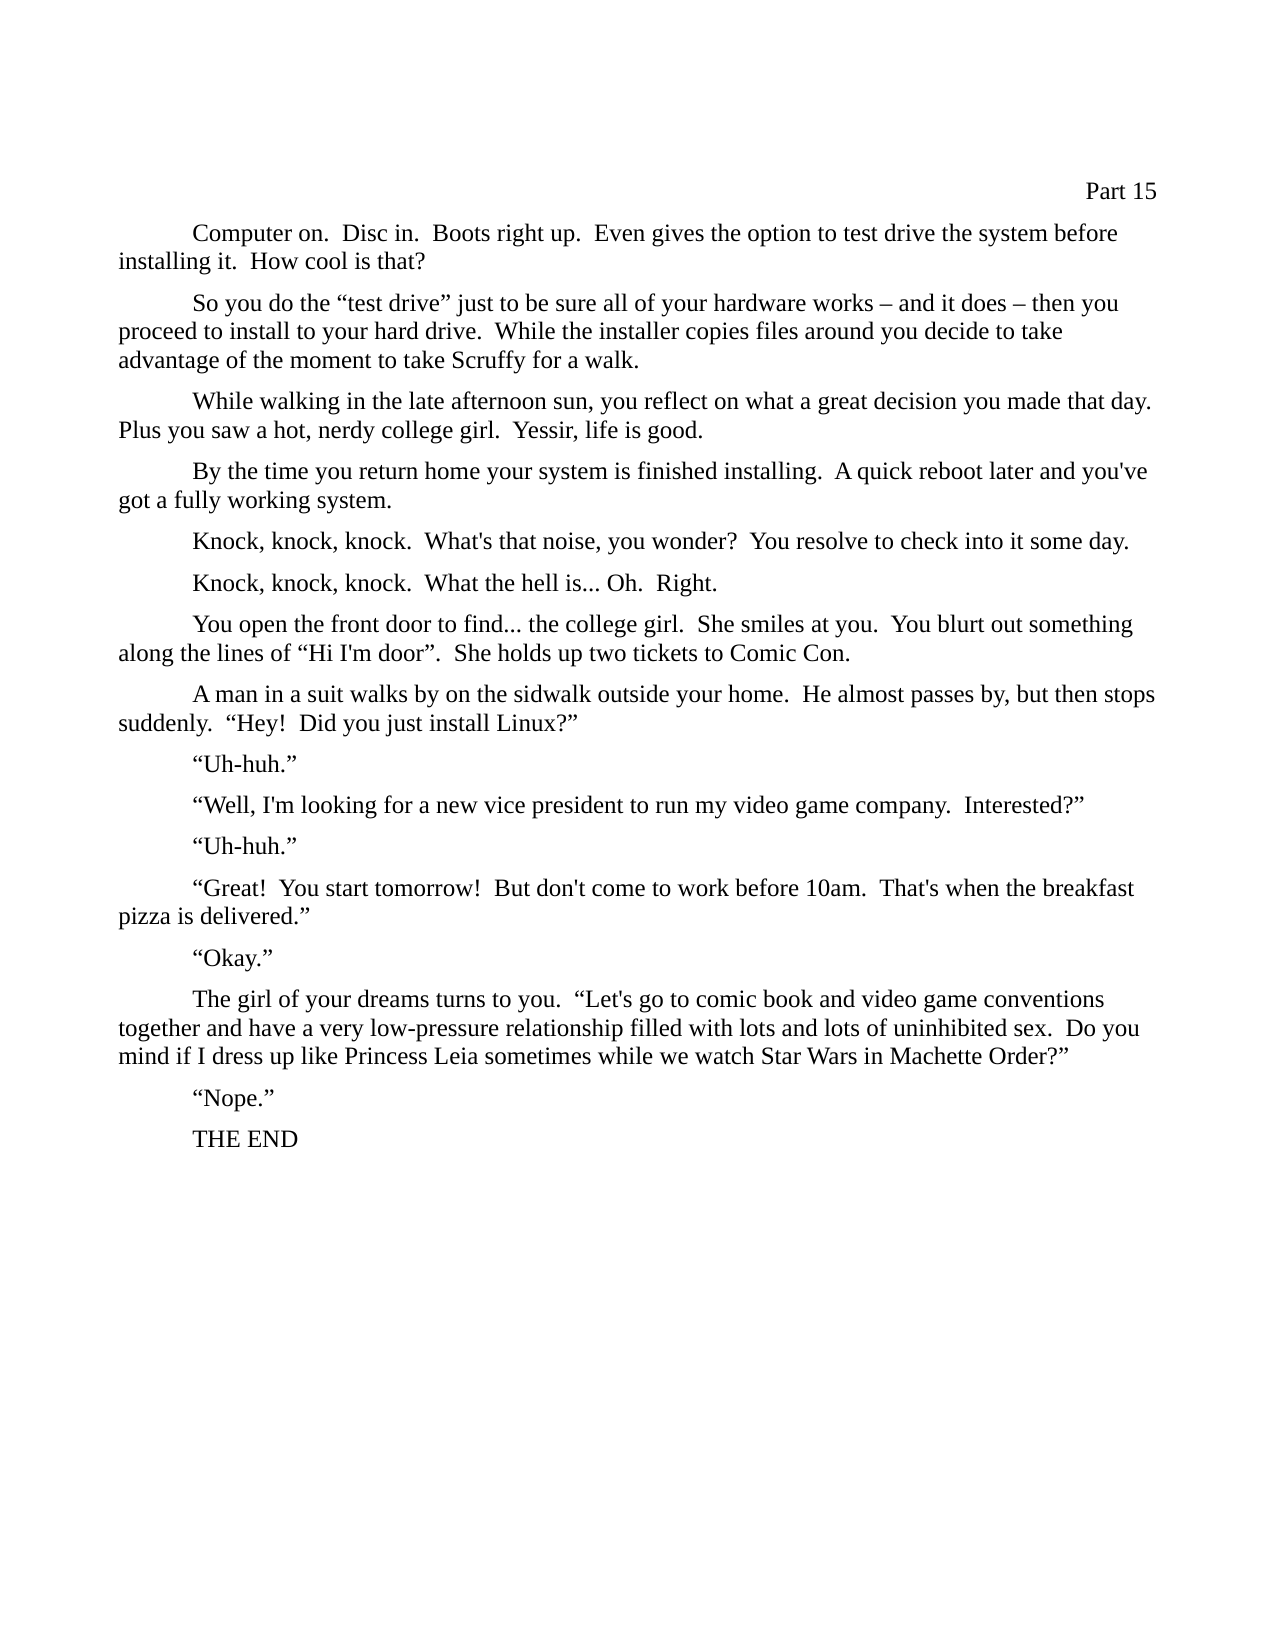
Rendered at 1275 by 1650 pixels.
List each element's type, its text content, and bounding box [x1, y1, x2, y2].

text Part 15 [118, 176, 1157, 205]
text While walking in the late afternoon sun, you reflect on what a great decision you made that day. Plus you saw a hot, nerdy college girl. Yessir, life is good. [118, 386, 1157, 444]
text The girl of your dreams turns to you. “Let's go to comic book and video game conventions together and have a very low-pressure relationship filled with lots and lots of uninhibited sex. Do you mind if I dress up like Princess Leia sometimes while we watch Star Wars in Machette Order?” [118, 984, 1157, 1070]
text A man in a suit walks by on the sidwalk outside your home. He almost passes by, but then stops suddenly. “Hey! Did you just install Linux?” [118, 679, 1157, 736]
text “Great! You start tomorrow! But don't come to work before 10am. That's when the breakfast pizza is delivered.” [118, 873, 1157, 930]
text “Okay.” [118, 943, 1157, 971]
text Knock, knock, knock. What's that noise, you wonder? You resolve to check into it some day. [118, 526, 1157, 555]
text “Uh-huh.” [118, 831, 1157, 860]
text THE END [118, 1124, 1157, 1153]
text “Uh-huh.” [118, 749, 1157, 778]
text By the time you return home your system is finished installing. A quick reboot later and you've got a fully working system. [118, 456, 1157, 514]
text Computer on. Disc in. Boots right up. Even gives the option to test drive the system before installing it. How cool is that? [118, 218, 1157, 275]
text You open the front door to find... the college girl. She smiles at you. You blurt out something along the lines of “Hi I'm door”. She holds up two tickets to Comic Con. [118, 609, 1157, 666]
text Knock, knock, knock. What the hell is... Oh. Right. [118, 568, 1157, 596]
text So you do the “test drive” just to be sure all of your hardware works – and it does – then you proceed to install to your hard drive. While the installer copies files around you decide to take advantage of the moment to take Scruffy for a walk. [118, 288, 1157, 374]
text “Well, I'm looking for a new vice president to run my video game company. Interested?” [118, 790, 1157, 819]
text “Nope.” [118, 1083, 1157, 1111]
